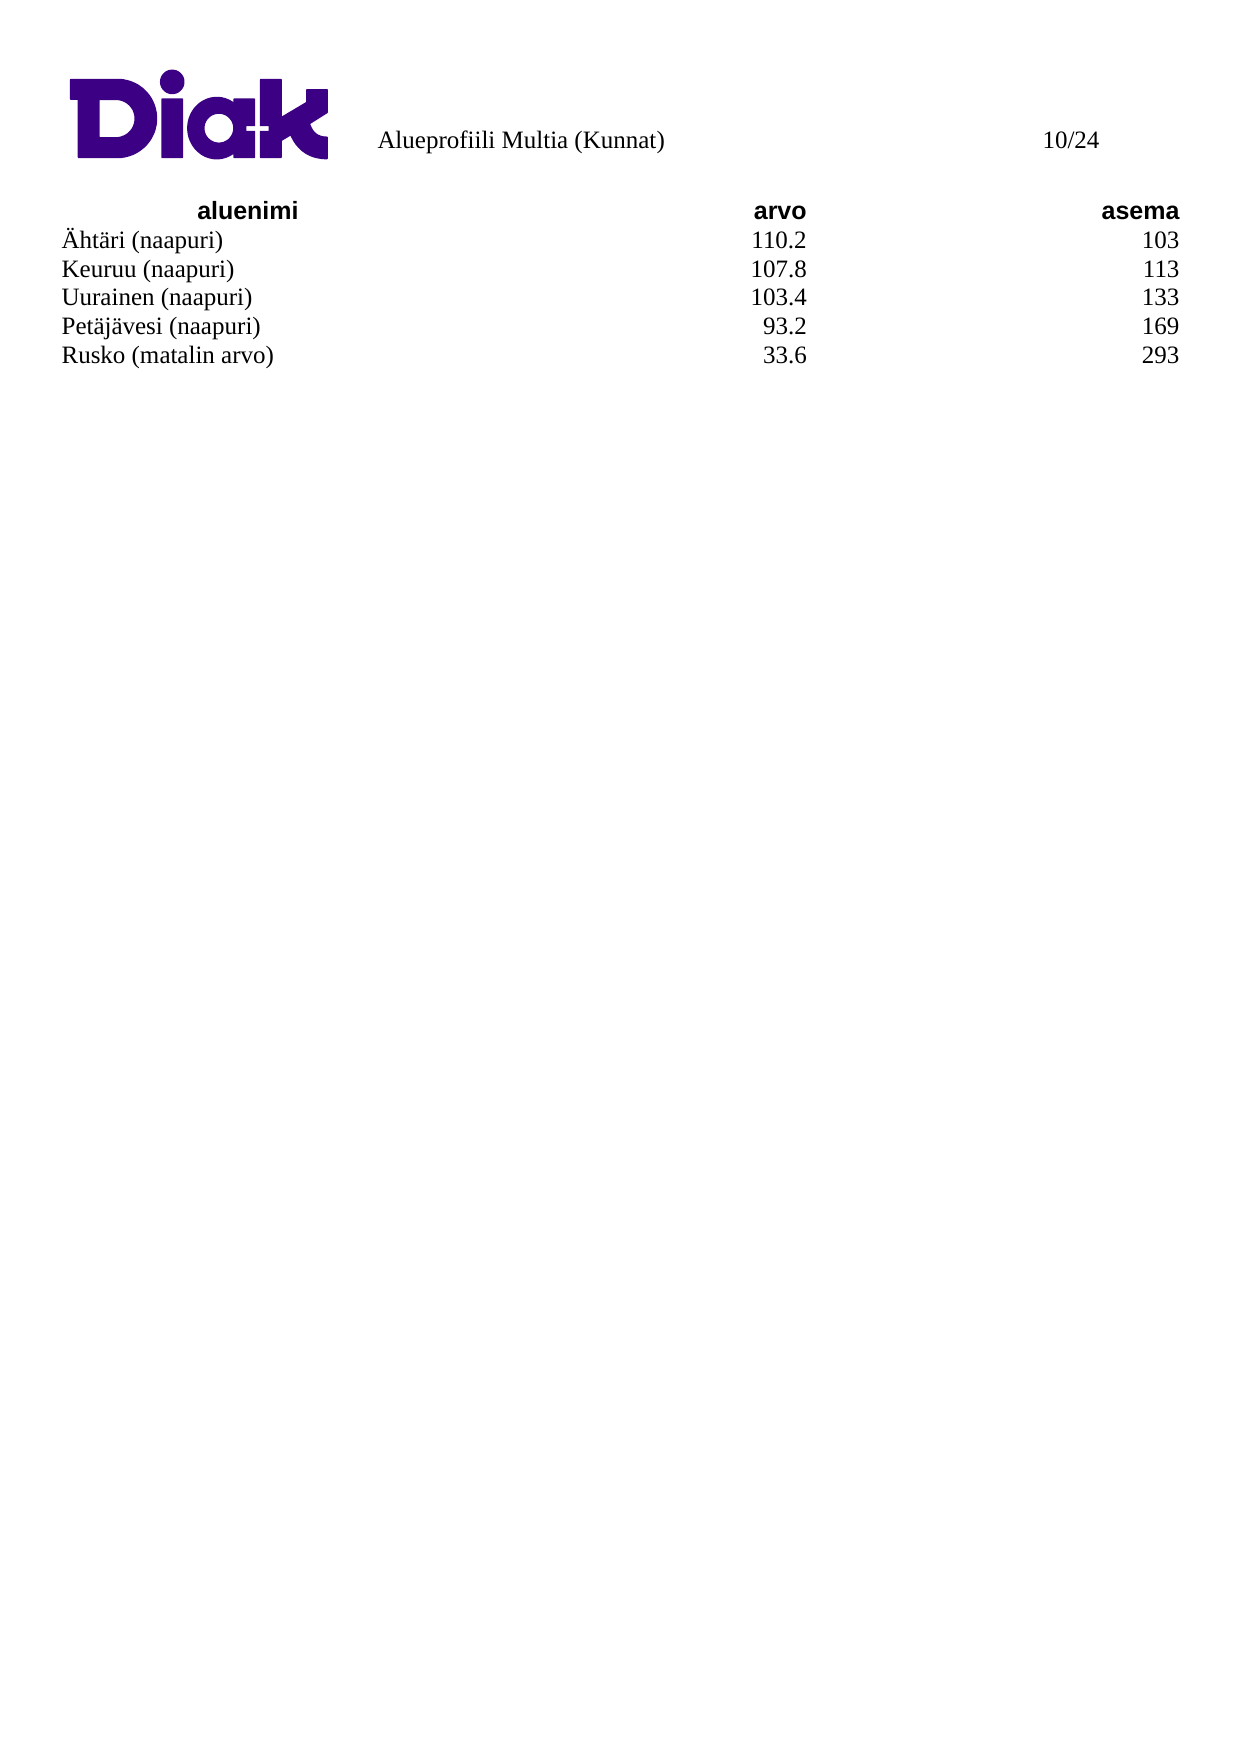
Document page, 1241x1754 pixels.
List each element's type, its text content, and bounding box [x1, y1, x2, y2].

table_cell Keuruu (naapuri) [61, 254, 434, 282]
table_cell 107.8 [434, 254, 806, 282]
table_cell Petäjävesi (naapuri) [61, 311, 434, 340]
table_header aluenimi [61, 196, 434, 225]
table_cell 169 [806, 311, 1179, 340]
table_header asema [806, 196, 1179, 225]
table_cell 293 [806, 340, 1179, 369]
table_header arvo [434, 196, 806, 225]
table_cell 113 [806, 254, 1179, 282]
table_cell Ähtäri (naapuri) [61, 225, 434, 254]
table_cell 93.2 [434, 311, 806, 340]
table_cell 110.2 [434, 225, 806, 254]
table_cell Rusko (matalin arvo) [61, 340, 434, 369]
table_cell 103.4 [434, 283, 806, 311]
table_cell Uurainen (naapuri) [61, 283, 434, 311]
table_cell 133 [806, 283, 1179, 311]
table_cell 33.6 [434, 340, 806, 369]
table_cell 103 [806, 225, 1179, 254]
